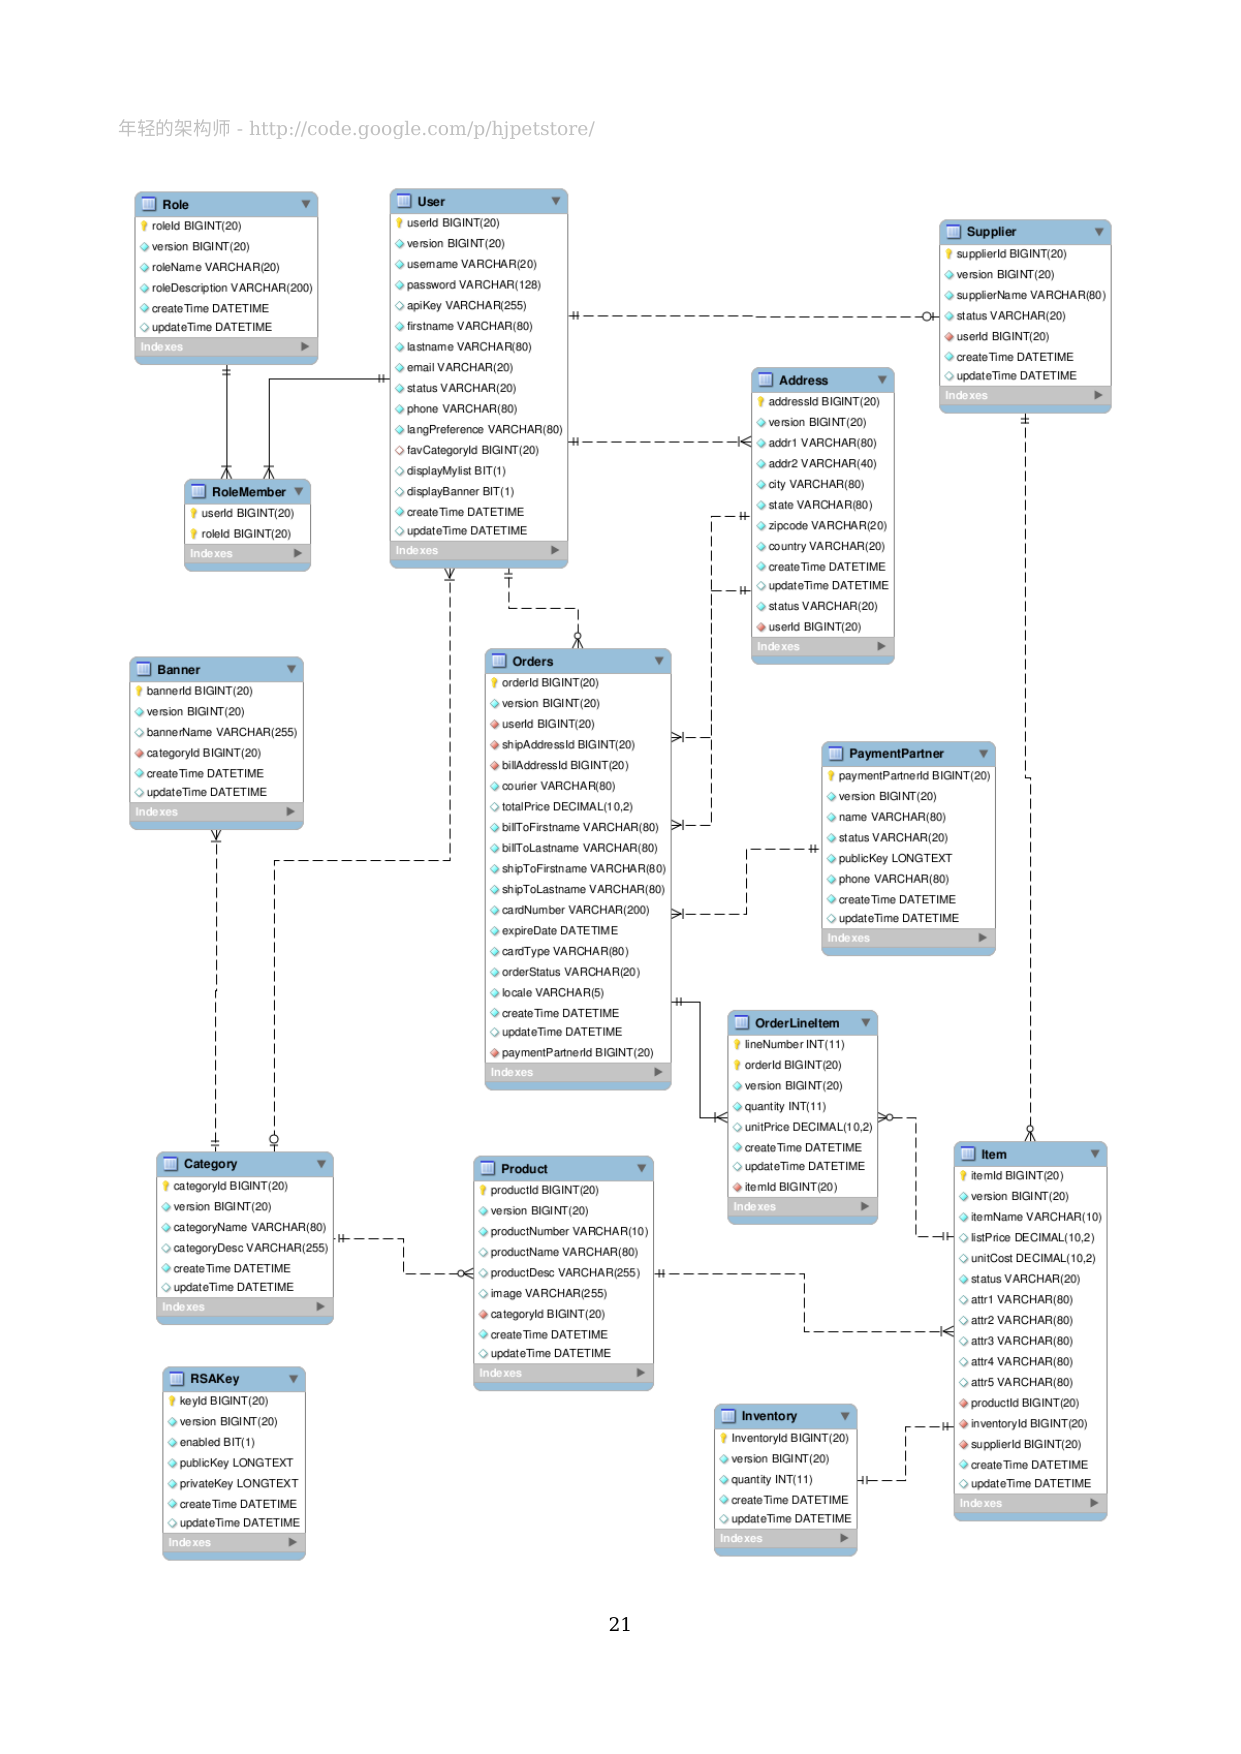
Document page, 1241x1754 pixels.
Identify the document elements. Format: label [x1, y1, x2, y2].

picture [119, 178, 1121, 1570]
